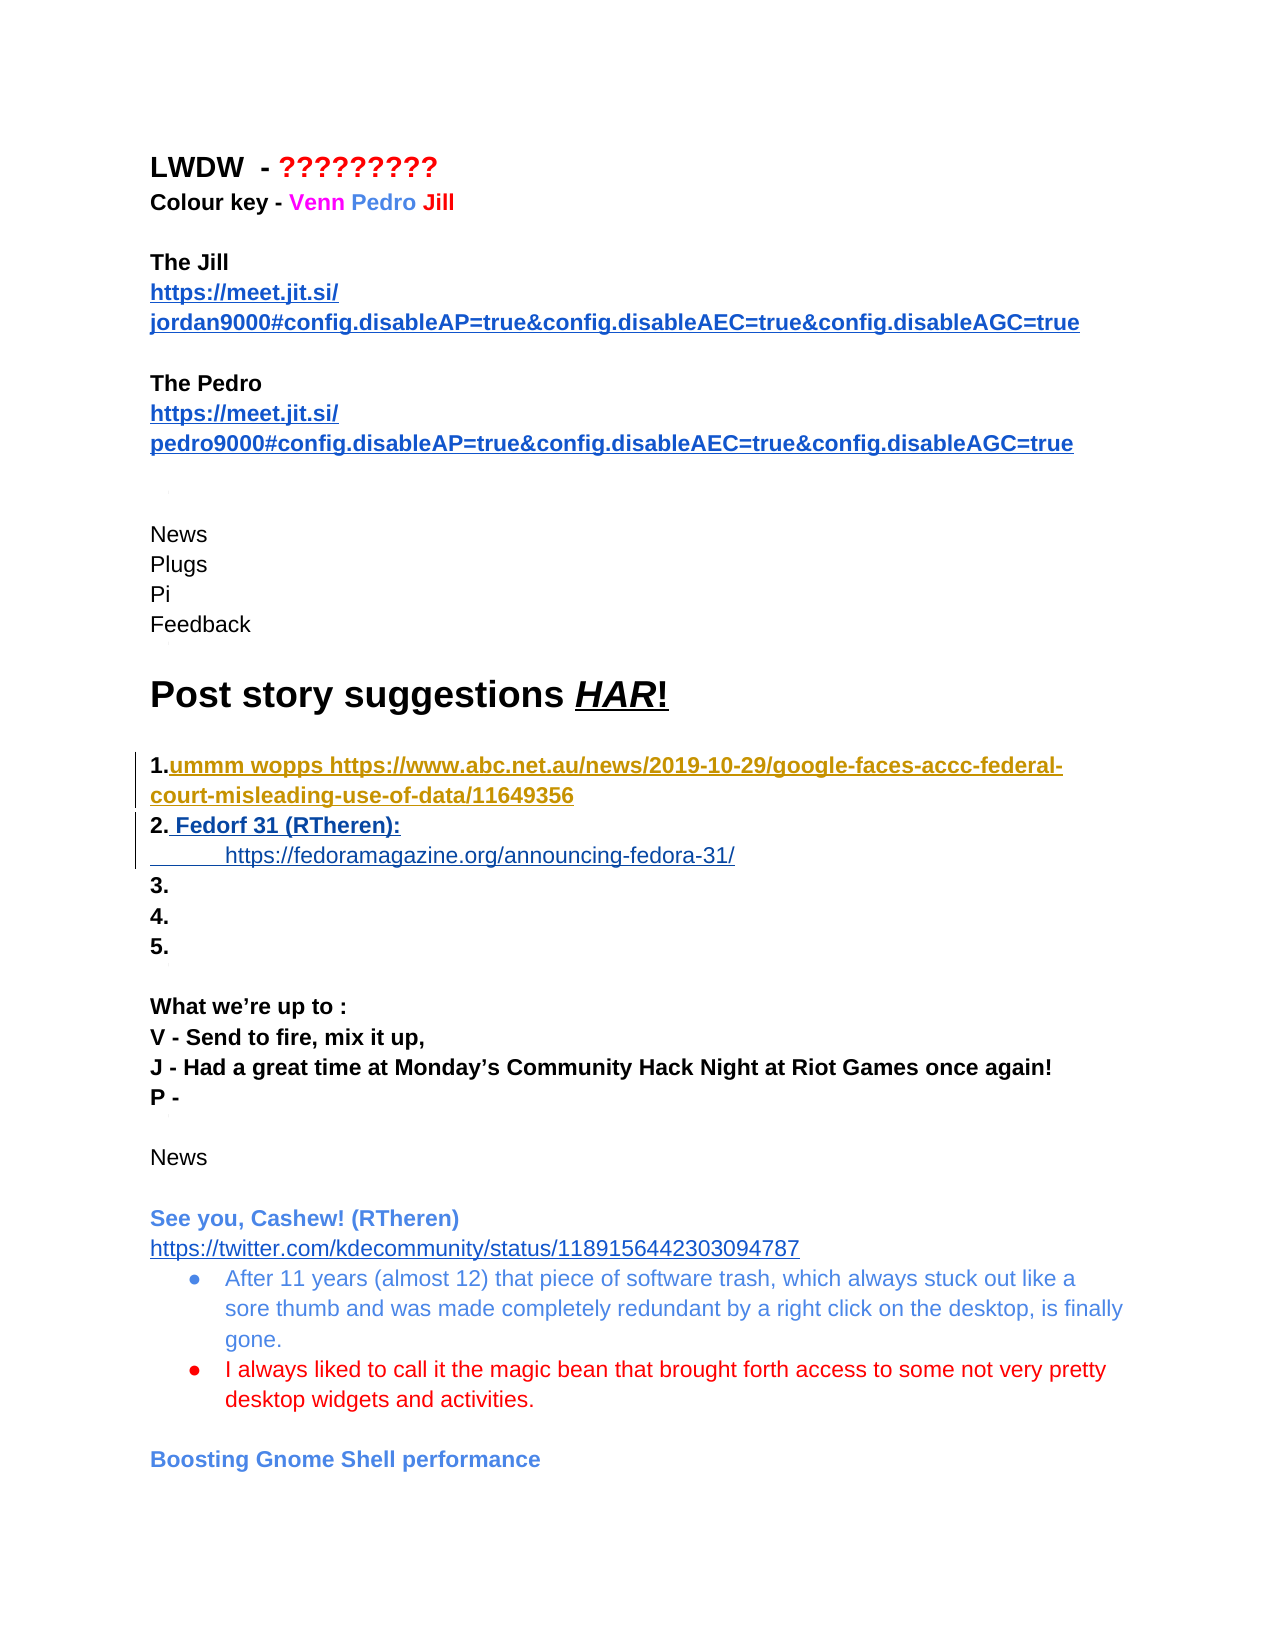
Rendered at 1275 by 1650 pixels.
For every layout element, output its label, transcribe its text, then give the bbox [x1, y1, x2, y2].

text 2. Fedorf 31 (RTheren): https://fedoramagazine.org/announcing-fedora-31/ [150, 812, 1125, 869]
text 3. [150, 872, 1125, 899]
text 5. [150, 933, 1125, 959]
text 4. [150, 903, 1125, 929]
text Feedback [150, 611, 1125, 638]
text Boosting Gnome Shell performance [150, 1446, 1125, 1473]
text News [150, 1144, 1125, 1171]
text Plugs [150, 551, 1125, 577]
text What we’re up to : [150, 993, 1125, 1020]
text The Jill [150, 249, 1125, 275]
text Colour key - Venn Pedro Jill [150, 188, 1125, 215]
list After 11 years (almost 12) that piece of software trash, which always stuck out like a sore thumb and was made completely redundant by a right click on the desktop, is finally gone. [187, 1265, 1125, 1352]
list I always liked to call it the magic bean that brought forth access to some not very pretty desktop widgets and activities. [187, 1356, 1125, 1412]
text 1.ummm wopps https://www.abc.net.au/news/2019-10-29/google-faces-accc-federal-court-misleading-use-of-data/11649356 [150, 752, 1125, 808]
text LWDW - ????????? [150, 150, 1125, 183]
text Pi [150, 581, 1125, 608]
text See you, Cashew! (RTheren) [150, 1205, 1125, 1231]
text https://meet.jit.si/jordan9000#config.disableAP=true&config.disableAEC=true&config.disableAGC=true [150, 279, 1125, 336]
text The Pedro [150, 370, 1125, 396]
text https://meet.jit.si/pedro9000#config.disableAP=true&config.disableAEC=true&config.disableAGC=true [150, 400, 1125, 457]
text P - [150, 1084, 1125, 1110]
text J - Had a great time at Monday’s Community Hack Night at Riot Games once again! [150, 1054, 1125, 1080]
text News [150, 521, 1125, 547]
text https://twitter.com/kdecommunity/status/1189156442303094787 [150, 1235, 1125, 1261]
text V - Send to fire, mix it up, [150, 1023, 1125, 1050]
text Post story suggestions HAR! [150, 672, 1125, 715]
